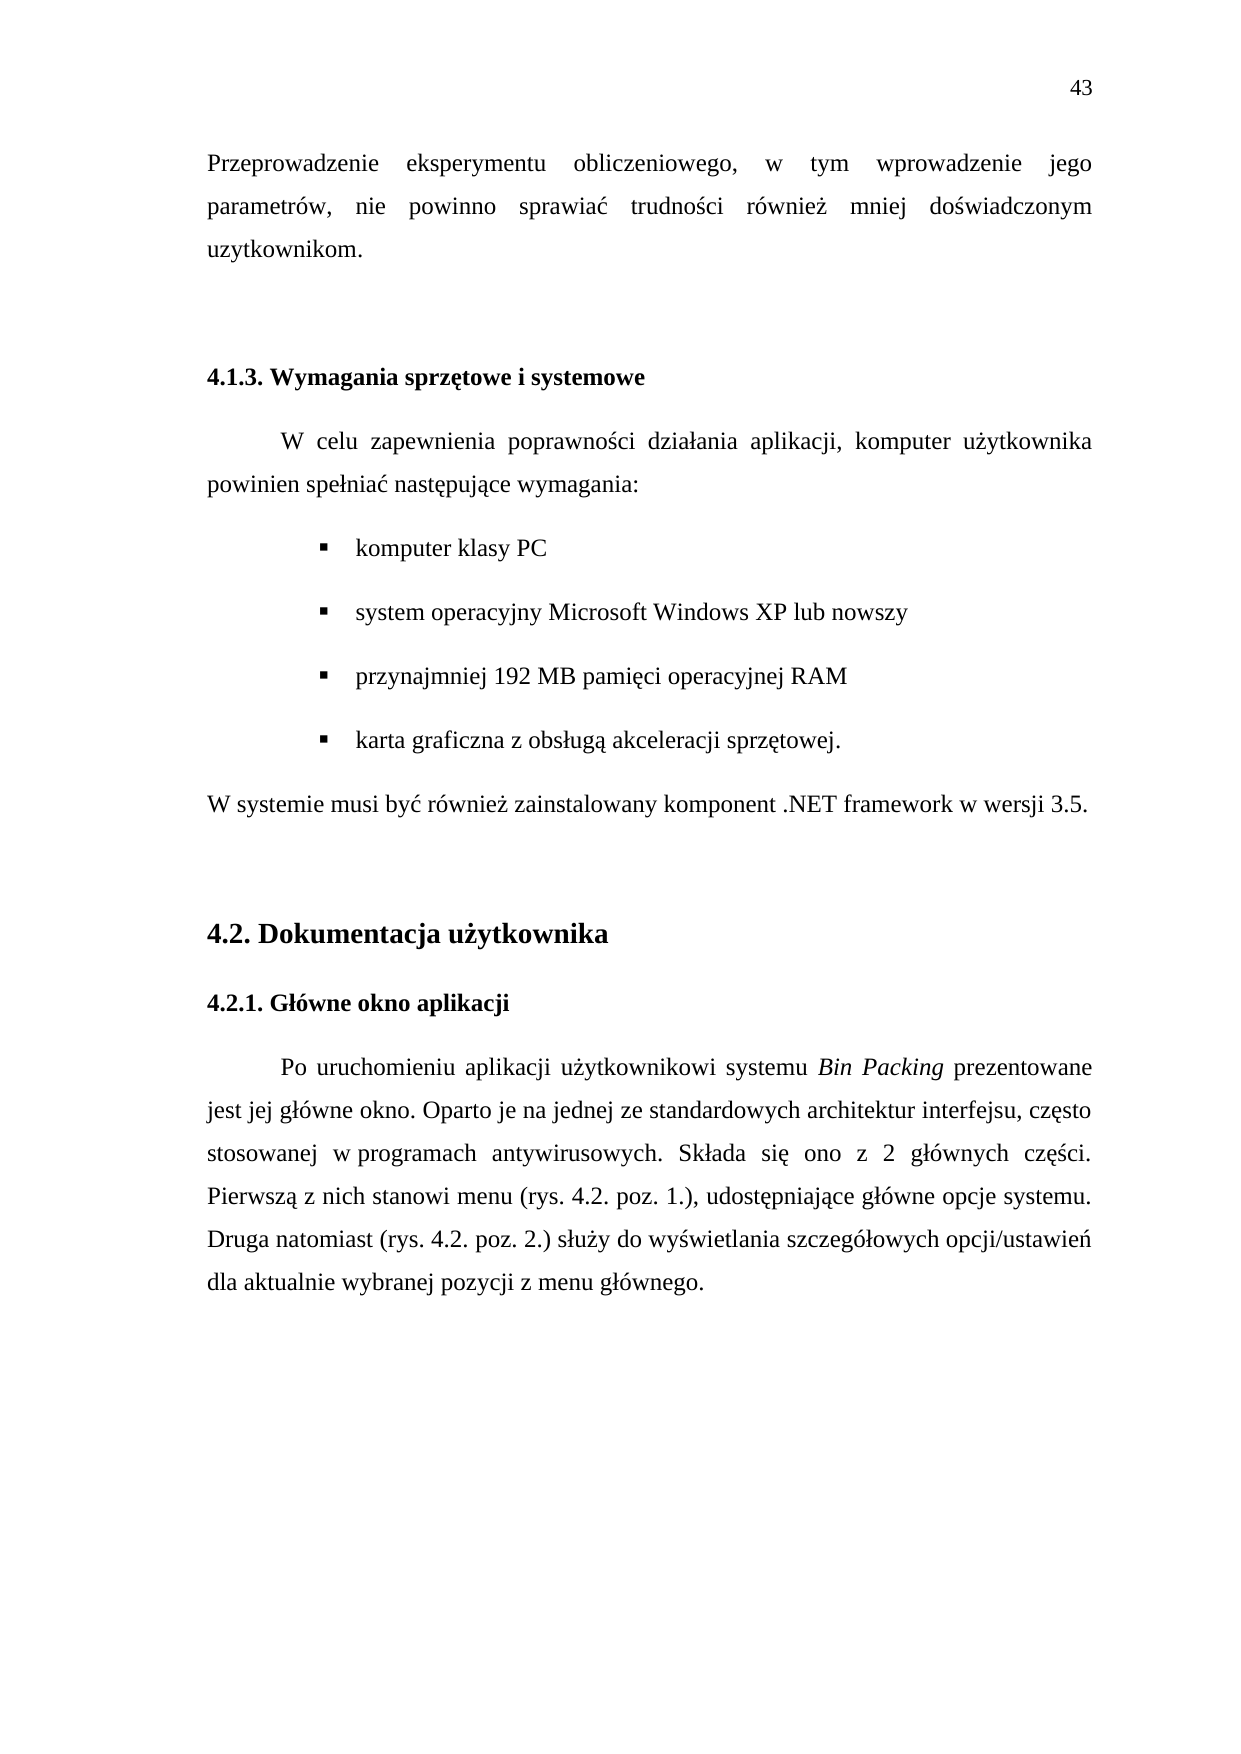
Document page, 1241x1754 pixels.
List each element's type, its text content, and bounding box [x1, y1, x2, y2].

text 4.2.1. Główne okno aplikacji [207, 988, 1092, 1017]
text Przeprowadzenie eksperymentu obliczeniowego, w tym wprowadzenie jego parametrów, nie powinno sprawiać trudności również mniej doświadczonym uzytkownikom. [207, 148, 1092, 263]
text 4.1.3. Wymagania sprzętowe i systemowe [207, 362, 1092, 391]
list karta graficzna z obsługą akceleracji sprzętowej. [244, 725, 1092, 753]
list system operacyjny Microsoft Windows XP lub nowszy [244, 597, 1092, 626]
text W systemie musi być również zainstalowany komponent .NET framework w wersji 3.5. [207, 789, 1092, 817]
text Po uruchomieniu aplikacji użytkownikowi systemu Bin Packing prezentowane jest jej główne okno. Oparto je na jednej ze standardowych architektur interfejsu, często stosowanej w programach antywirusowych. Składa się ono z 2 głównych części. Pierwszą z nich stanowi menu (rys. 4.2. poz. 1.), udostępniające główne opcje systemu. Druga natomiast (rys. 4.2. poz. 2.) służy do wyświetlania szczegółowych opcji/ustawień dla aktualnie wybranej pozycji z menu głównego. [207, 1052, 1092, 1296]
text W celu zapewnienia poprawności działania aplikacji, komputer użytkownika powinien spełniać następujące wymagania: [207, 426, 1092, 498]
list komputer klasy PC [244, 533, 1092, 562]
list przynajmniej 192 MB pamięci operacyjnej RAM [244, 661, 1092, 689]
text 4.2. Dokumentacja użytkownika [207, 917, 1092, 950]
